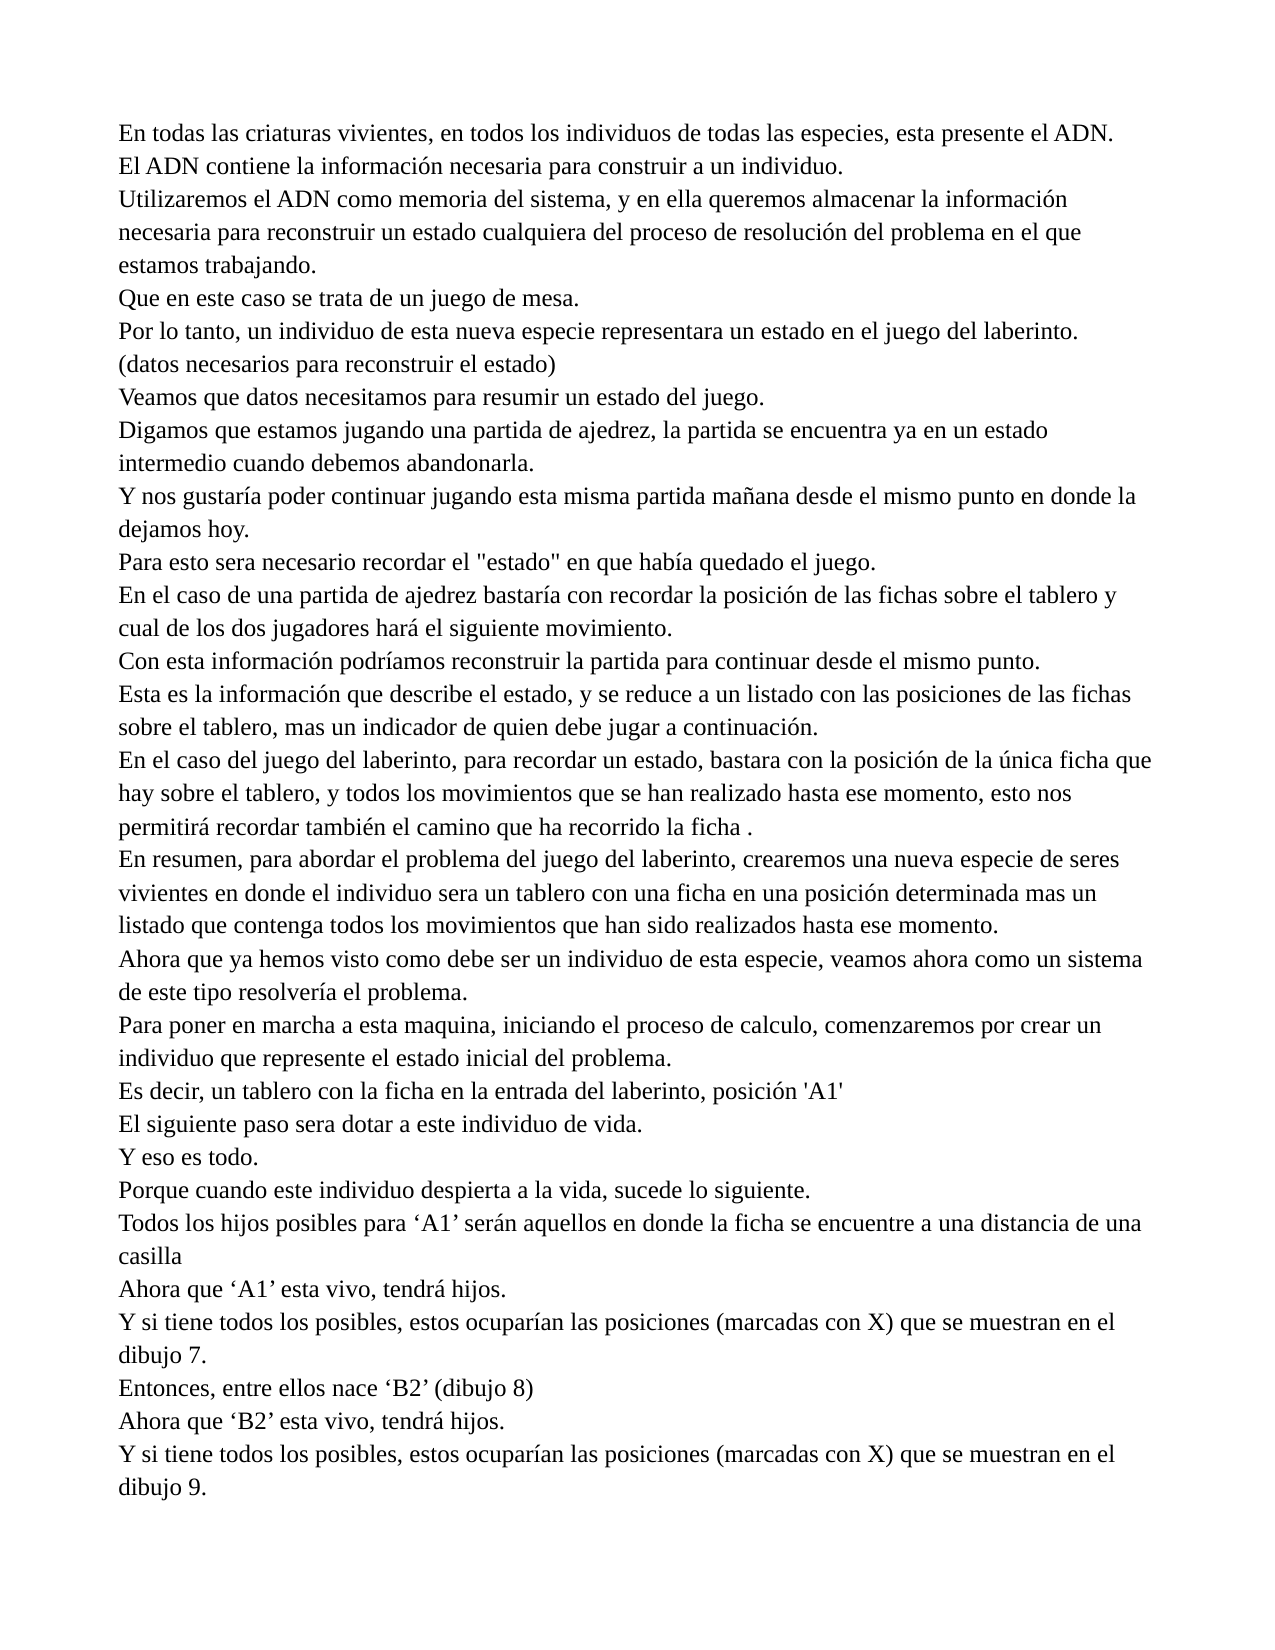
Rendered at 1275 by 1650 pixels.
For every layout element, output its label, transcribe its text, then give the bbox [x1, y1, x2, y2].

text En todas las criaturas vivientes, en todos los individuos de todas las especies, esta presente el ADN. El ADN contiene la información necesaria para construir a un individuo. Utilizaremos el ADN como memoria del sistema, y en ella queremos almacenar la información necesaria para reconstruir un estado cualquiera del proceso de resolución del problema en el que estamos trabajando. Que en este caso se trata de un juego de mesa. Por lo tanto, un individuo de esta nueva especie representara un estado en el juego del laberinto. (datos necesarios para reconstruir el estado) Veamos que datos necesitamos para resumir un estado del juego. Digamos que estamos jugando una partida de ajedrez, la partida se encuentra ya en un estado intermedio cuando debemos abandonarla. Y nos gustaría poder continuar jugando esta misma partida mañana desde el mismo punto en donde la dejamos hoy. Para esto sera necesario recordar el "estado" en que había quedado el juego. En el caso de una partida de ajedrez bastaría con recordar la posición de las fichas sobre el tablero y cual de los dos jugadores hará el siguiente movimiento. Con esta información podríamos reconstruir la partida para continuar desde el mismo punto. Esta es la información que describe el estado, y se reduce a un listado con las posiciones de las fichas sobre el tablero, mas un indicador de quien debe jugar a continuación. En el caso del juego del laberinto, para recordar un estado, bastara con la posición de la única ficha que hay sobre el tablero, y todos los movimientos que se han realizado hasta ese momento, esto nos permitirá recordar también el camino que ha recorrido la ficha . En resumen, para abordar el problema del juego del laberinto, crearemos una nueva especie de seres vivientes en donde el individuo sera un tablero con una ficha en una posición determinada mas un listado que contenga todos los movimientos que han sido realizados hasta ese momento. Ahora que ya hemos visto como debe ser un individuo de esta especie, veamos ahora como un sistema de este tipo resolvería el problema. Para poner en marcha a esta maquina, iniciando el proceso de calculo, comenzaremos por crear un individuo que represente el estado inicial del problema. Es decir, un tablero con la ficha en la entrada del laberinto, posición 'A1' El siguiente paso sera dotar a este individuo de vida. Y eso es todo. Porque cuando este individuo despierta a la vida, sucede lo siguiente. Todos los hijos posibles para ‘A1’ serán aquellos en donde la ficha se encuentre a una distancia de una casilla Ahora que ‘A1’ esta vivo, tendrá hijos. Y si tiene todos los posibles, estos ocuparían las posiciones (marcadas con X) que se muestran en el dibujo 7. Entonces, entre ellos nace ‘B2’ (dibujo 8) Ahora que ‘B2’ esta vivo, tendrá hijos. Y si tiene todos los posibles, estos ocuparían las posiciones (marcadas con X) que se muestran en el dibujo 9. [118, 118, 1157, 1501]
